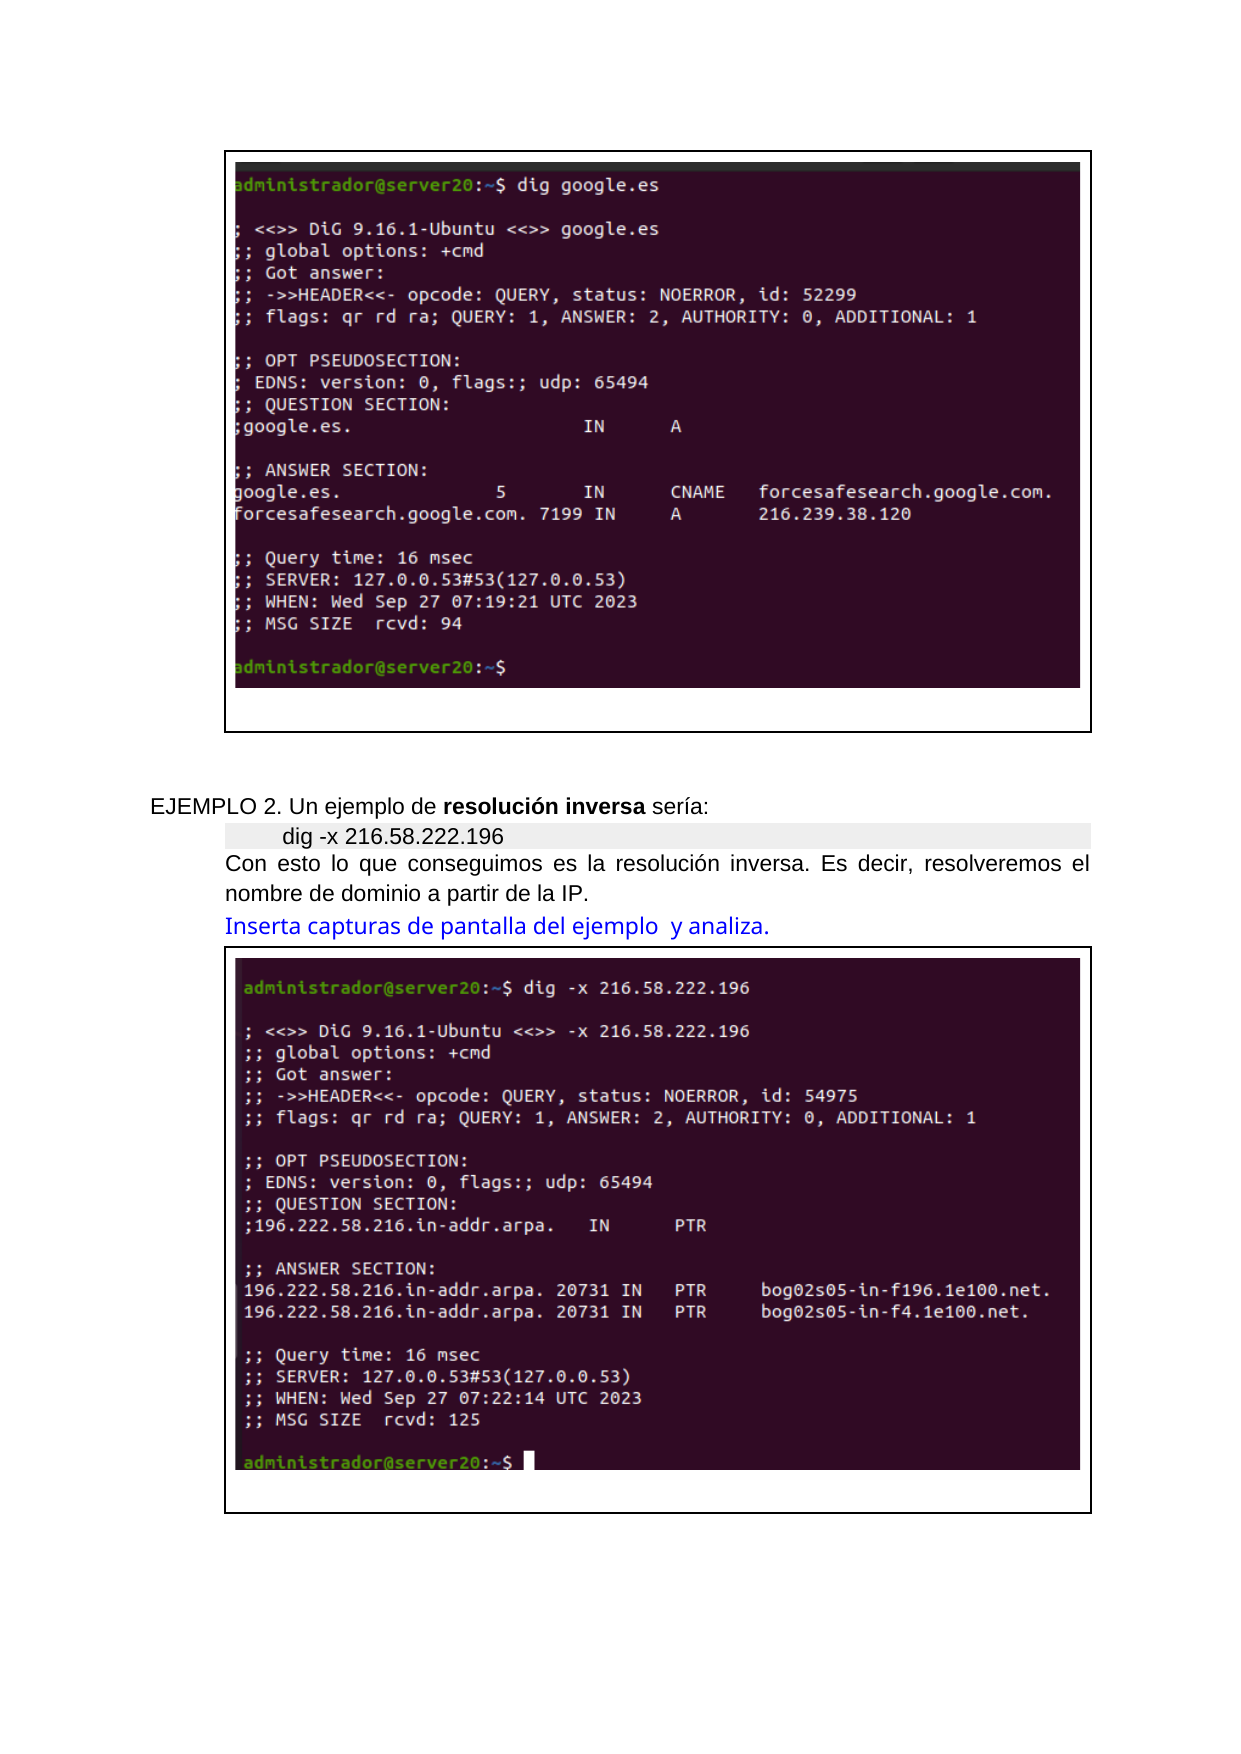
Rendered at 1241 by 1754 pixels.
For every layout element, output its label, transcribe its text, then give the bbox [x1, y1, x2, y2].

picture [235, 958, 1080, 1470]
text EJEMPLO 2. Un ejemplo de resolución inversa sería: [150, 793, 1090, 819]
table_header [226, 948, 1090, 1512]
text Con esto lo que conseguimos es la resolución inversa. Es decir, resolveremos el nombre de dominio a partir de la IP. [225, 849, 1090, 906]
text Inserta capturas de pantalla del ejemplo y analiza. [225, 910, 1090, 941]
table_header dig -x 216.58.222.196 [225, 823, 1091, 849]
table_header [226, 152, 1090, 731]
picture [235, 162, 1080, 688]
